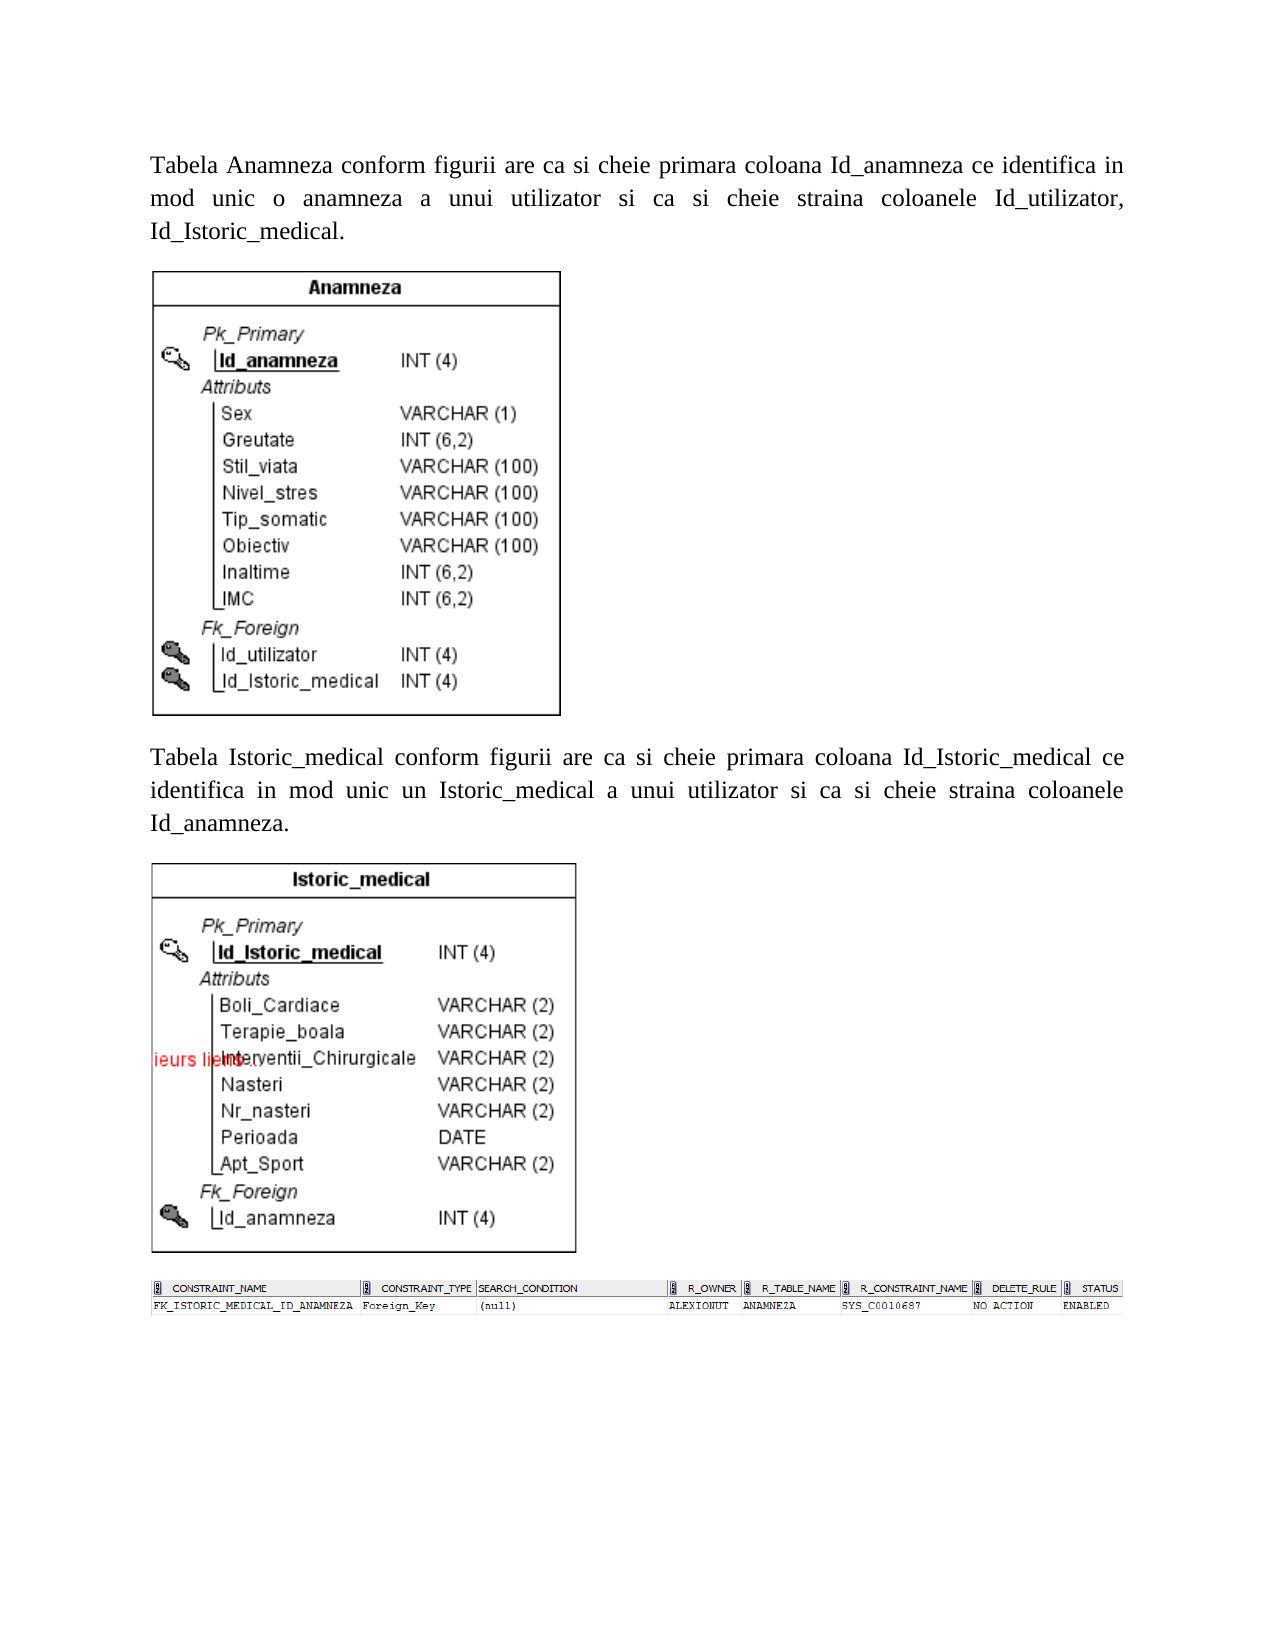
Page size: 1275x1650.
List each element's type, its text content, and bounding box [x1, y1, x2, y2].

picture [151, 863, 577, 1253]
picture [151, 271, 561, 716]
picture [151, 1280, 1123, 1316]
text Tabela Anamneza conform figurii are ca si cheie primara coloana Id_anamneza ce identifica in mod unic o anamneza a unui utilizator si ca si cheie straina coloanele Id_utilizator, Id_Istoric_medical. [150, 150, 1125, 245]
text Tabela Istoric_medical conform figurii are ca si cheie primara coloana Id_Istoric_medical ce identifica in mod unic un Istoric_medical a unui utilizator si ca si cheie straina coloanele Id_anamneza. [150, 742, 1125, 837]
